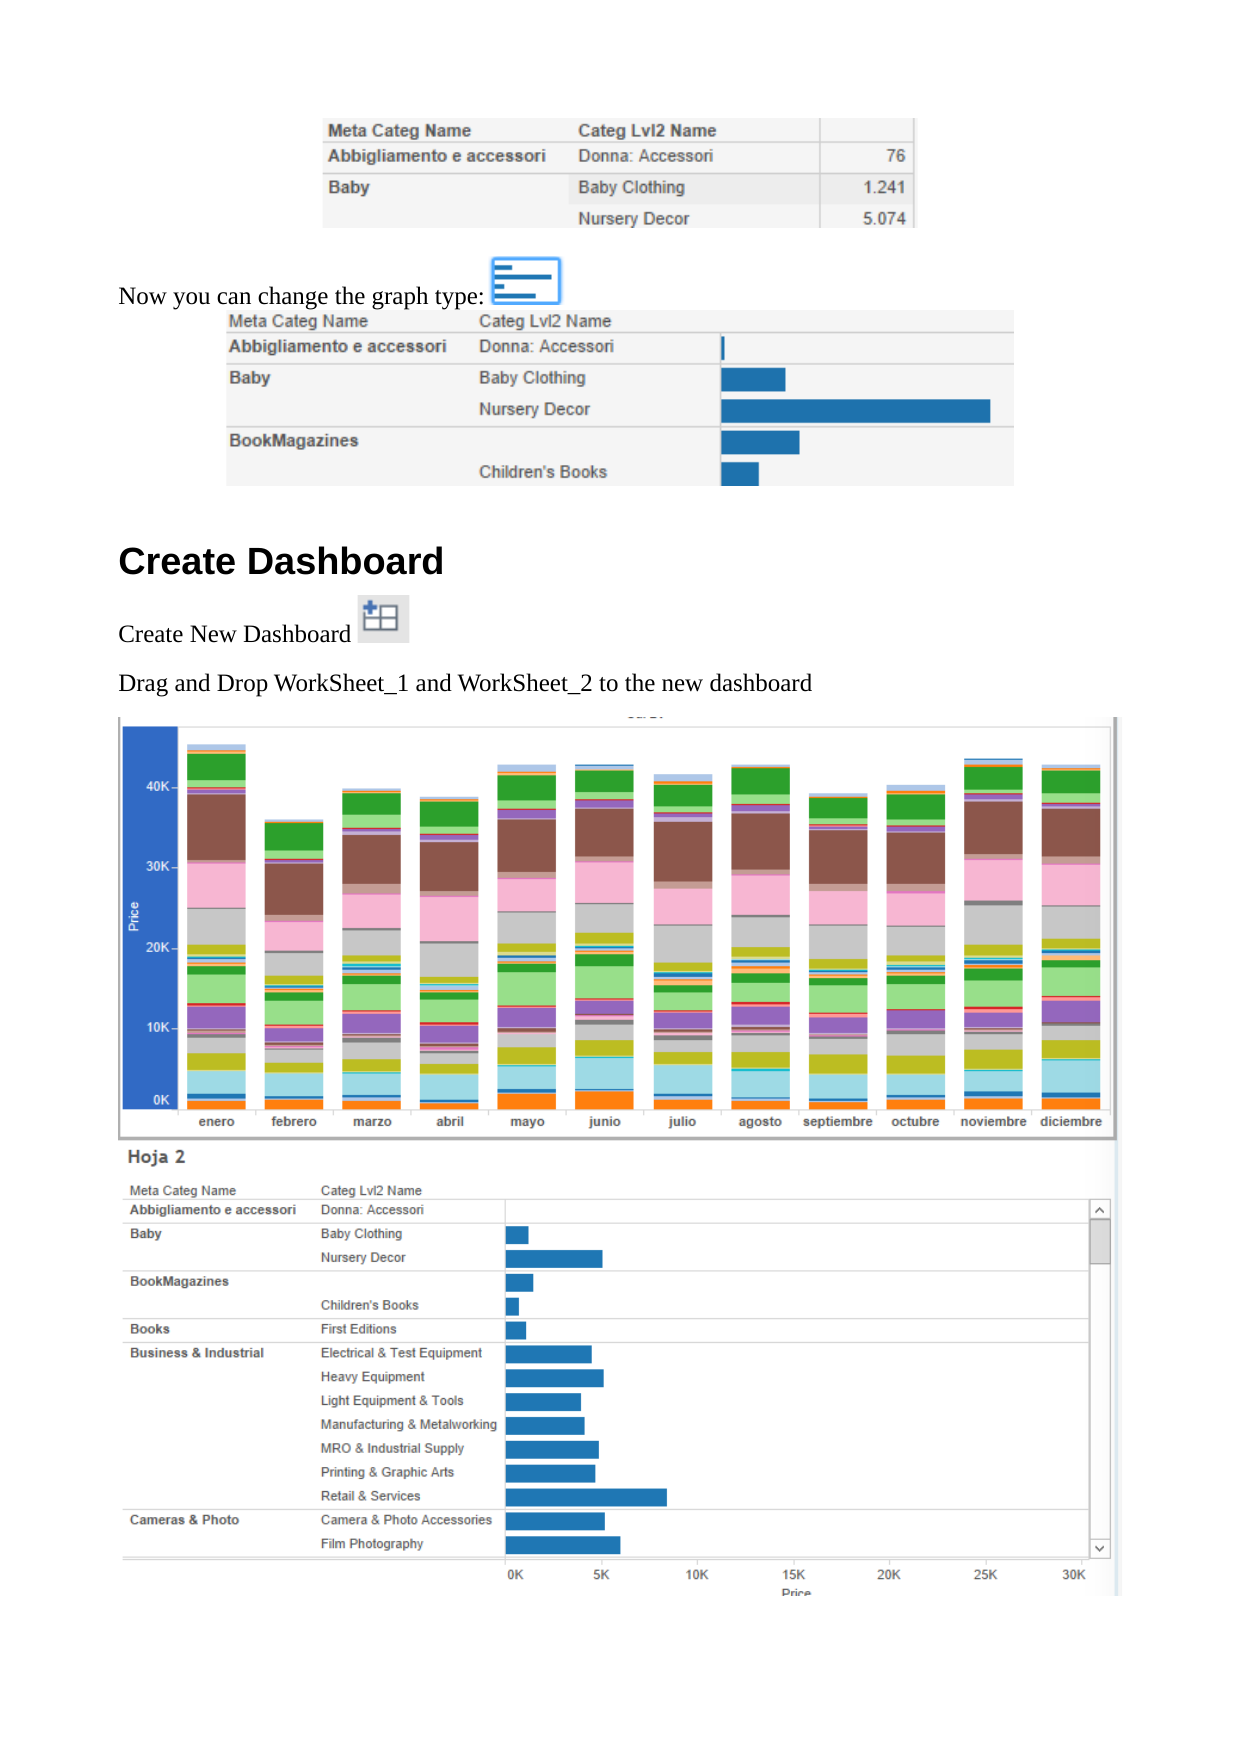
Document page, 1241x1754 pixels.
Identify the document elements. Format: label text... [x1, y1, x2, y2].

picture [118, 717, 1123, 1596]
subtitle Create Dashboard [118, 539, 1122, 582]
text Now you can change the graph type: [118, 256, 1122, 310]
picture [484, 256, 566, 305]
text Create New Dashboard [118, 595, 1122, 648]
picture [226, 310, 1014, 486]
text Drag and Drop WorkSheet_1 and WorkSheet_2 to the new dashboard [118, 668, 1122, 697]
picture [357, 595, 410, 643]
picture [322, 118, 918, 228]
